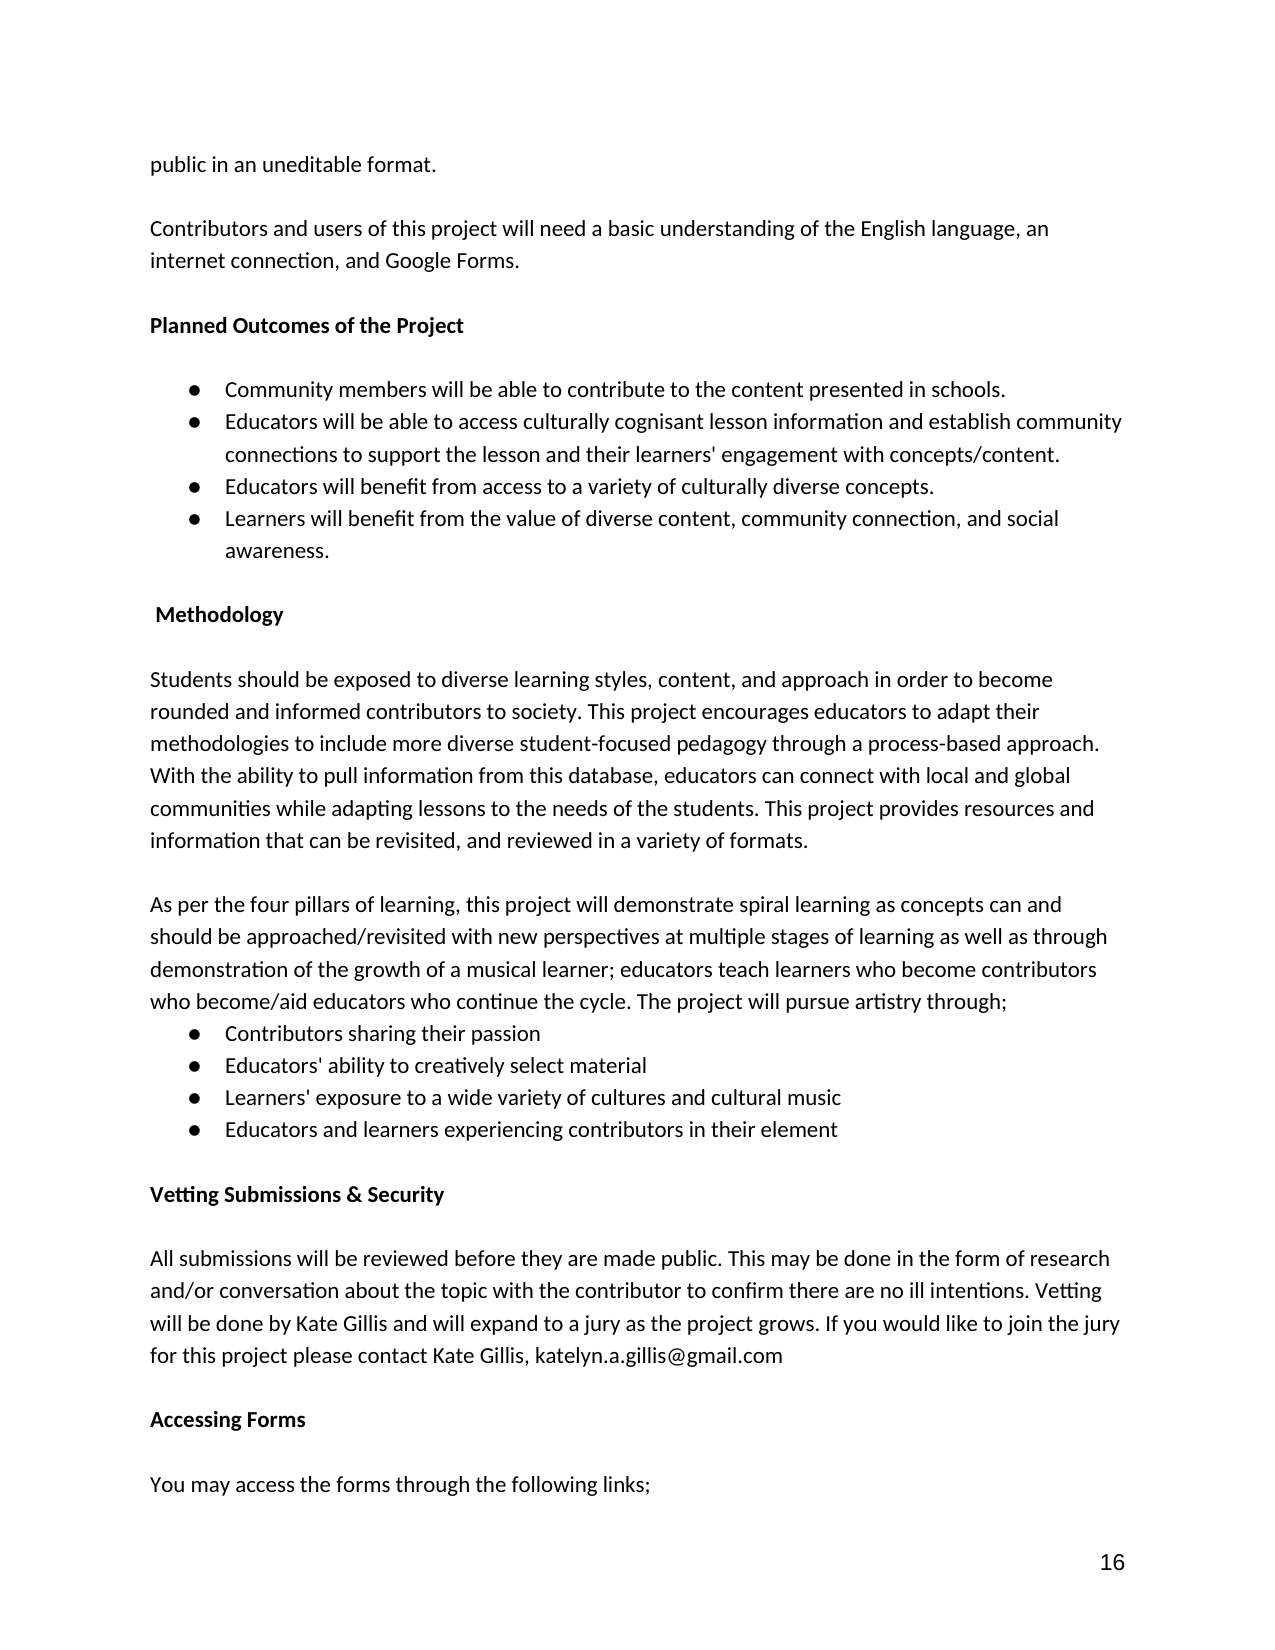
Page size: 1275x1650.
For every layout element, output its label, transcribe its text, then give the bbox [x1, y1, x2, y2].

text As per the four pillars of learning, this project will demonstrate spiral learning as concepts can and should be approached/revisited with new perspectives at multiple stages of learning as well as through demonstration of the growth of a musical learner; educators teach learners who become contributors who become/aid educators who continue the cycle. The project will pursue artistry through; [150, 890, 1125, 1015]
list Educators will benefit from access to a variety of culturally diverse concepts. [187, 472, 1125, 500]
text Accessing Forms [150, 1405, 1125, 1433]
text Students should be exposed to diverse learning styles, content, and approach in order to become rounded and informed contributors to society. This project encourages educators to adapt their methodologies to include more diverse student-focused pedagogy through a process-based approach. With the ability to pull information from this database, educators can connect with local and global communities while adapting lessons to the needs of the students. This project provides resources and information that can be revisited, and reviewed in a variety of formats. [150, 665, 1125, 854]
list Learners will benefit from the value of diverse content, community connection, and social awareness. [187, 504, 1125, 564]
list Educators and learners experiencing contributors in their element [187, 1116, 1125, 1144]
list Contributors sharing their passion [187, 1019, 1125, 1047]
text public in an uneditable format. [150, 150, 1125, 178]
text Planned Outcomes of the Project [150, 311, 1125, 339]
text Vetting Submissions & Security [150, 1180, 1125, 1208]
text Contributors and users of this project will need a basic understanding of the English language, an internet connection, and Google Forms. [150, 214, 1125, 274]
text Methodology [150, 601, 1125, 629]
list Educators will be able to access culturally cognisant lesson information and establish community connections to support the lesson and their learners' engagement with concepts/content. [187, 407, 1125, 468]
list Learners' exposure to a wide variety of cultures and cultural music [187, 1083, 1125, 1111]
text All submissions will be reviewed before they are made public. This may be done in the form of research and/or conversation about the topic with the contributor to confirm there are no ill intentions. Vetting will be done by Kate Gillis and will expand to a jury as the project grows. If you would like to join the jury for this project please contact Kate Gillis, katelyn.a.gillis@gmail.com [150, 1244, 1125, 1369]
list Educators' ability to creatively select material [187, 1051, 1125, 1079]
text You may access the forms through the following links; [150, 1470, 1125, 1498]
list Community members will be able to contribute to the content presented in schools. [187, 375, 1125, 403]
